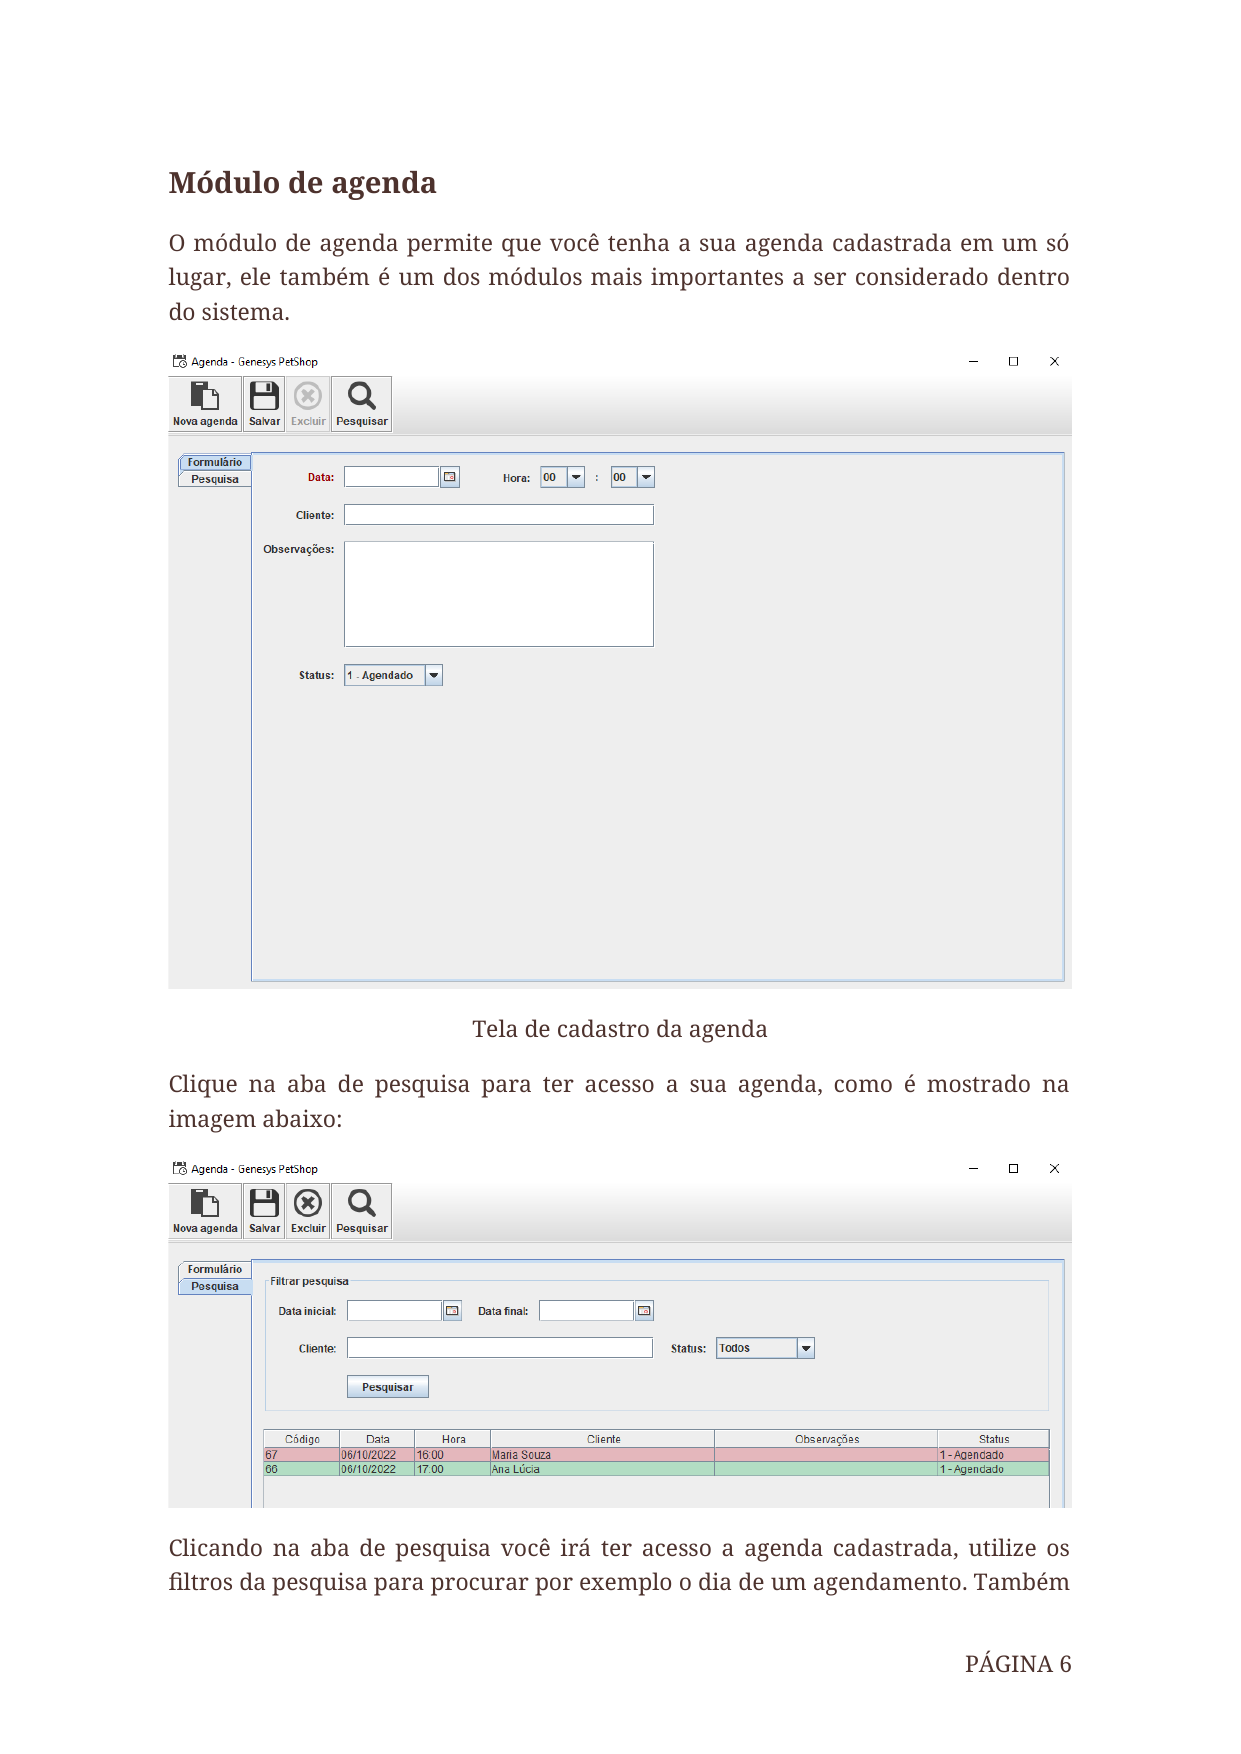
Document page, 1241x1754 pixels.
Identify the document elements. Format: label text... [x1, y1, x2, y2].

picture [168, 1157, 1072, 1508]
text Tela de cadastro da agenda [168, 1013, 1072, 1044]
text Módulo de agenda [168, 162, 1072, 202]
text Clique na aba de pesquisa para ter acesso a sua agenda, como é mostrado na imagem abaixo: [168, 1068, 1072, 1134]
text O módulo de agenda permite que você tenha a sua agenda cadastrada em um só lugar, ele também é um dos módulos mais importantes a ser considerado dentro do sistema. [168, 227, 1072, 327]
picture [168, 351, 1072, 989]
text Clicando na aba de pesquisa você irá ter acesso a agenda cadastrada, utilize os filtros da pesquisa para procurar por exemplo o dia de um agendamento. Também [168, 1531, 1072, 1597]
